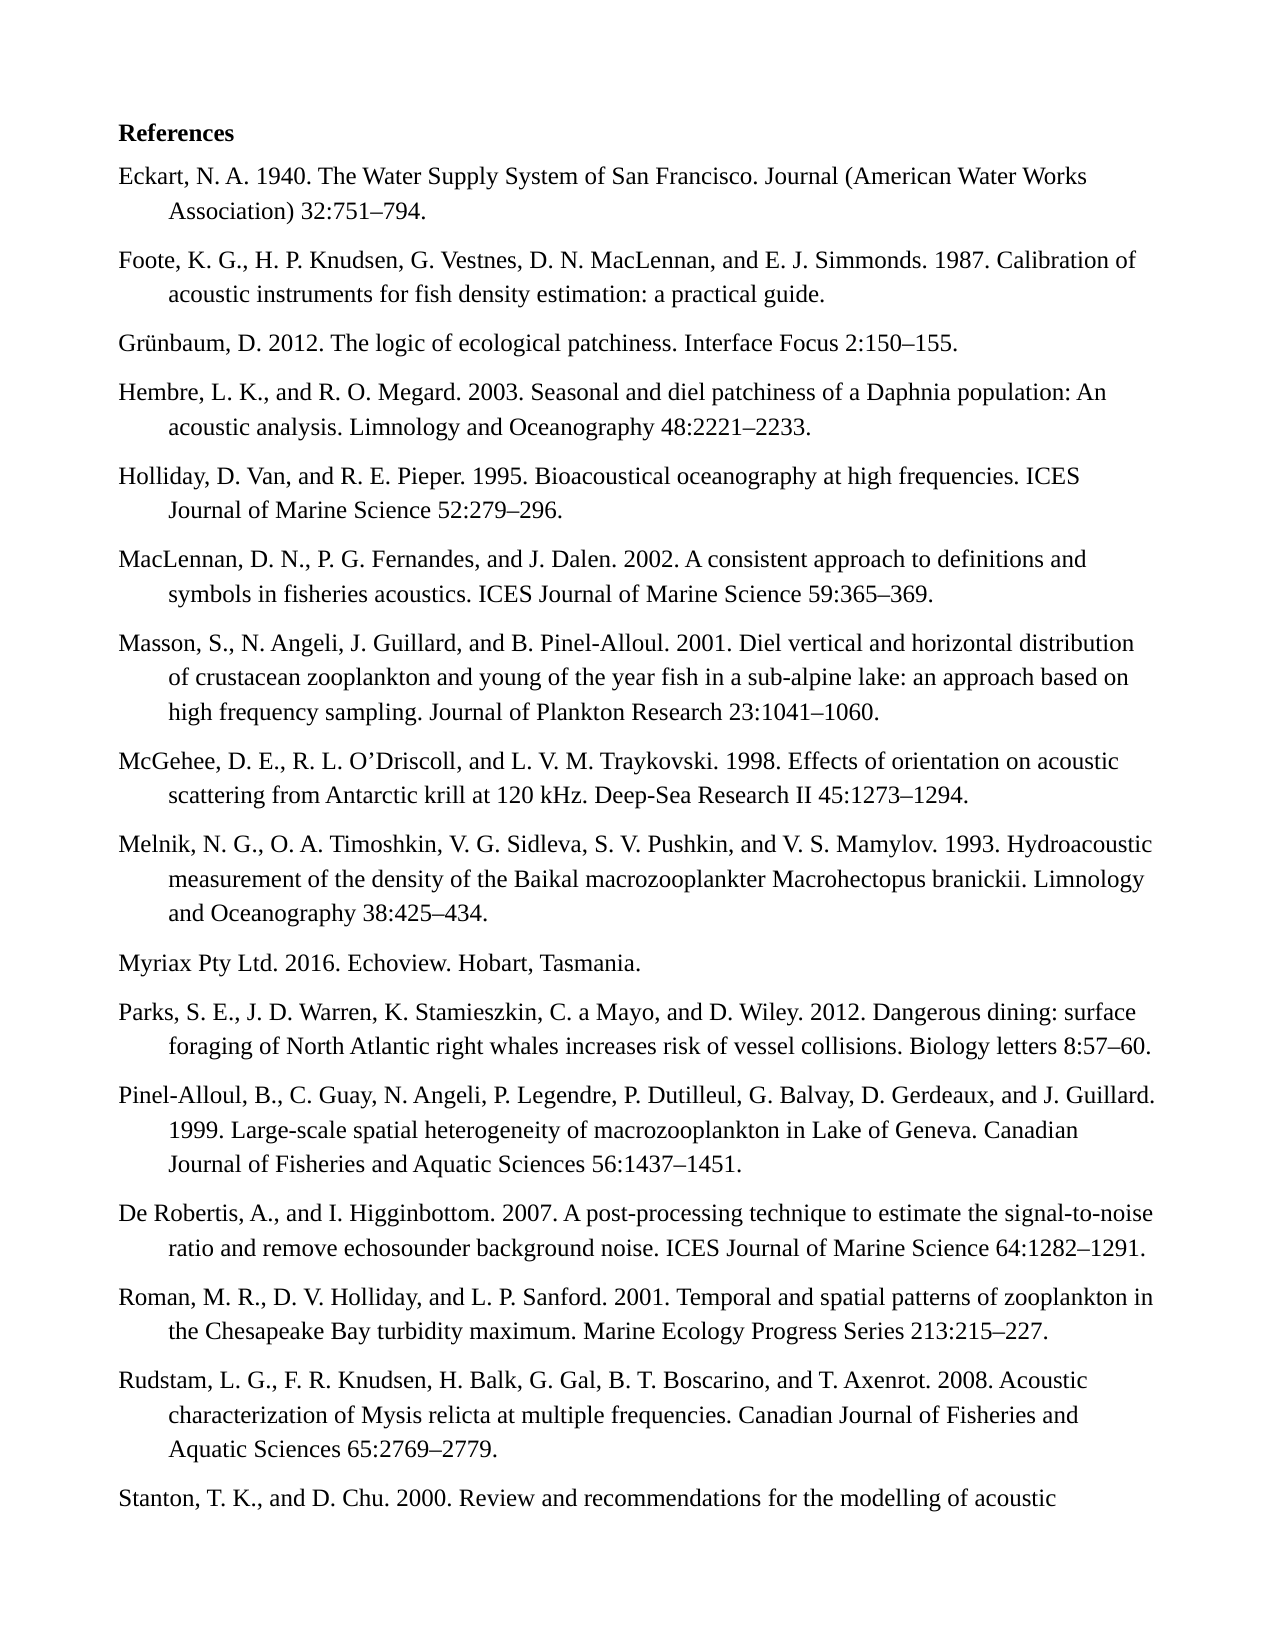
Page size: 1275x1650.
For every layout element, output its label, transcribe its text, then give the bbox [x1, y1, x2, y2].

text De Robertis, A., and I. Higginbottom. 2007. A post-processing technique to estimate the signal-to-noise ratio and remove echosounder background noise. ICES Journal of Marine Science 64:1282–1291. [118, 1198, 1157, 1261]
text Myriax Pty Ltd. 2016. Echoview. Hobart, Tasmania. [118, 948, 1157, 976]
text Melnik, N. G., O. A. Timoshkin, V. G. Sidleva, S. V. Pushkin, and V. S. Mamylov. 1993. Hydroacoustic measurement of the density of the Baikal macrozooplankter Macrohectopus branickii. Limnology and Oceanography 38:425–434. [118, 829, 1157, 927]
text Parks, S. E., J. D. Warren, K. Stamieszkin, C. a Mayo, and D. Wiley. 2012. Dangerous dining: surface foraging of North Atlantic right whales increases risk of vessel collisions. Biology letters 8:57–60. [118, 997, 1157, 1060]
text Eckart, N. A. 1940. The Water Supply System of San Francisco. Journal (American Water Works Association) 32:751–794. [118, 161, 1157, 224]
text Pinel-Alloul, B., C. Guay, N. Angeli, P. Legendre, P. Dutilleul, G. Balvay, D. Gerdeaux, and J. Guillard. 1999. Large-scale spatial heterogeneity of macrozooplankton in Lake of Geneva. Canadian Journal of Fisheries and Aquatic Sciences 56:1437–1451. [118, 1080, 1157, 1178]
text Masson, S., N. Angeli, J. Guillard, and B. Pinel-Alloul. 2001. Diel vertical and horizontal distribution of crustacean zooplankton and young of the year fish in a sub-alpine lake: an approach based on high frequency sampling. Journal of Plankton Research 23:1041–1060. [118, 628, 1157, 726]
text MacLennan, D. N., P. G. Fernandes, and J. Dalen. 2002. A consistent approach to definitions and symbols in fisheries acoustics. ICES Journal of Marine Science 59:365–369. [118, 544, 1157, 608]
text Stanton, T. K., and D. Chu. 2000. Review and recommendations for the modelling of acoustic [118, 1483, 1157, 1512]
text Grünbaum, D. 2012. The logic of ecological patchiness. Interface Focus 2:150–155. [118, 328, 1157, 357]
text Holliday, D. Van, and R. E. Pieper. 1995. Bioacoustical oceanography at high frequencies. ICES Journal of Marine Science 52:279–296. [118, 461, 1157, 524]
text Roman, M. R., D. V. Holliday, and L. P. Sanford. 2001. Temporal and spatial patterns of zooplankton in the Chesapeake Bay turbidity maximum. Marine Ecology Progress Series 213:215–227. [118, 1282, 1157, 1345]
text Foote, K. G., H. P. Knudsen, G. Vestnes, D. N. MacLennan, and E. J. Simmonds. 1987. Calibration of acoustic instruments for fish density estimation: a practical guide. [118, 245, 1157, 308]
text Hembre, L. K., and R. O. Megard. 2003. Seasonal and diel patchiness of a Daphnia population: An acoustic analysis. Limnology and Oceanography 48:2221–2233. [118, 377, 1157, 441]
text Rudstam, L. G., F. R. Knudsen, H. Balk, G. Gal, B. T. Boscarino, and T. Axenrot. 2008. Acoustic characterization of Mysis relicta at multiple frequencies. Canadian Journal of Fisheries and Aquatic Sciences 65:2769–2779. [118, 1365, 1157, 1463]
text References [118, 118, 1157, 147]
text McGehee, D. E., R. L. O’Driscoll, and L. V. M. Traykovski. 1998. Effects of orientation on acoustic scattering from Antarctic krill at 120 kHz. Deep-Sea Research II 45:1273–1294. [118, 746, 1157, 809]
